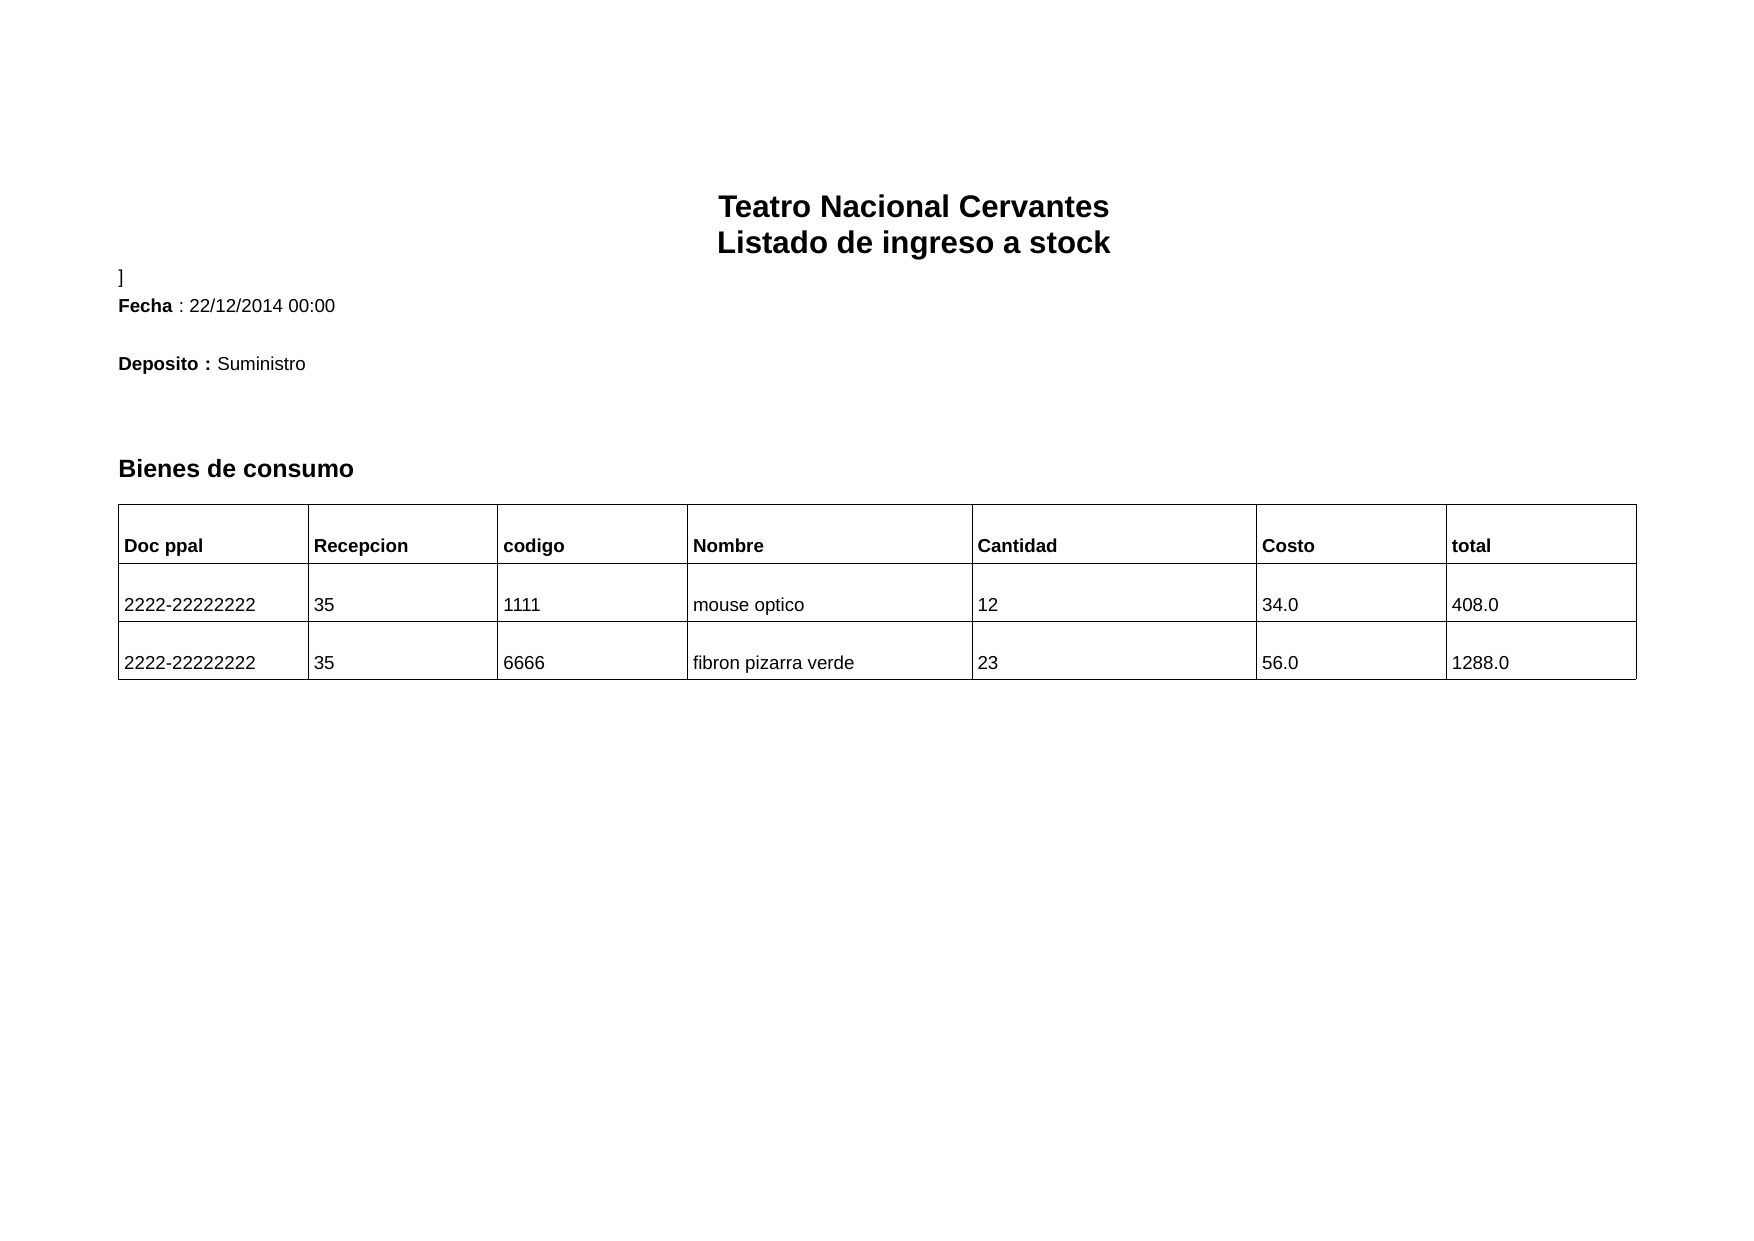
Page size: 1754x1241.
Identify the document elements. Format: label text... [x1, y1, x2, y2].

table_cell 56.0 [1257, 622, 1446, 679]
text ] [118, 260, 1636, 289]
table_cell 35 [309, 564, 497, 621]
table_header Costo [1257, 505, 1446, 562]
text Fecha : 22/12/2014 00:00 [118, 289, 1636, 318]
table_header Doc ppal [119, 505, 308, 562]
table_cell 12 [973, 564, 1256, 621]
table_cell 35 [309, 622, 497, 679]
table_header Nombre [688, 505, 972, 562]
table_header Cantidad [973, 505, 1256, 562]
text Bienes de consumo [118, 454, 1636, 483]
table_cell fibron pizarra verde [688, 622, 972, 679]
table_cell 408.0 [1447, 564, 1636, 621]
text Deposito : Suministro [118, 347, 1636, 375]
table_header total [1447, 505, 1636, 562]
table_cell 23 [973, 622, 1256, 679]
text Teatro Nacional Cervantes [118, 188, 1636, 224]
text Listado de ingreso a stock [118, 224, 1636, 260]
table_cell 34.0 [1257, 564, 1446, 621]
table_header codigo [498, 505, 687, 562]
table_cell 6666 [498, 622, 687, 679]
table_cell 1288.0 [1447, 622, 1636, 679]
table_header Recepcion [309, 505, 497, 562]
table_cell 2222-22222222 [119, 564, 308, 621]
table_cell 1111 [498, 564, 687, 621]
table_cell mouse optico [688, 564, 972, 621]
table_cell 2222-22222222 [119, 622, 308, 679]
